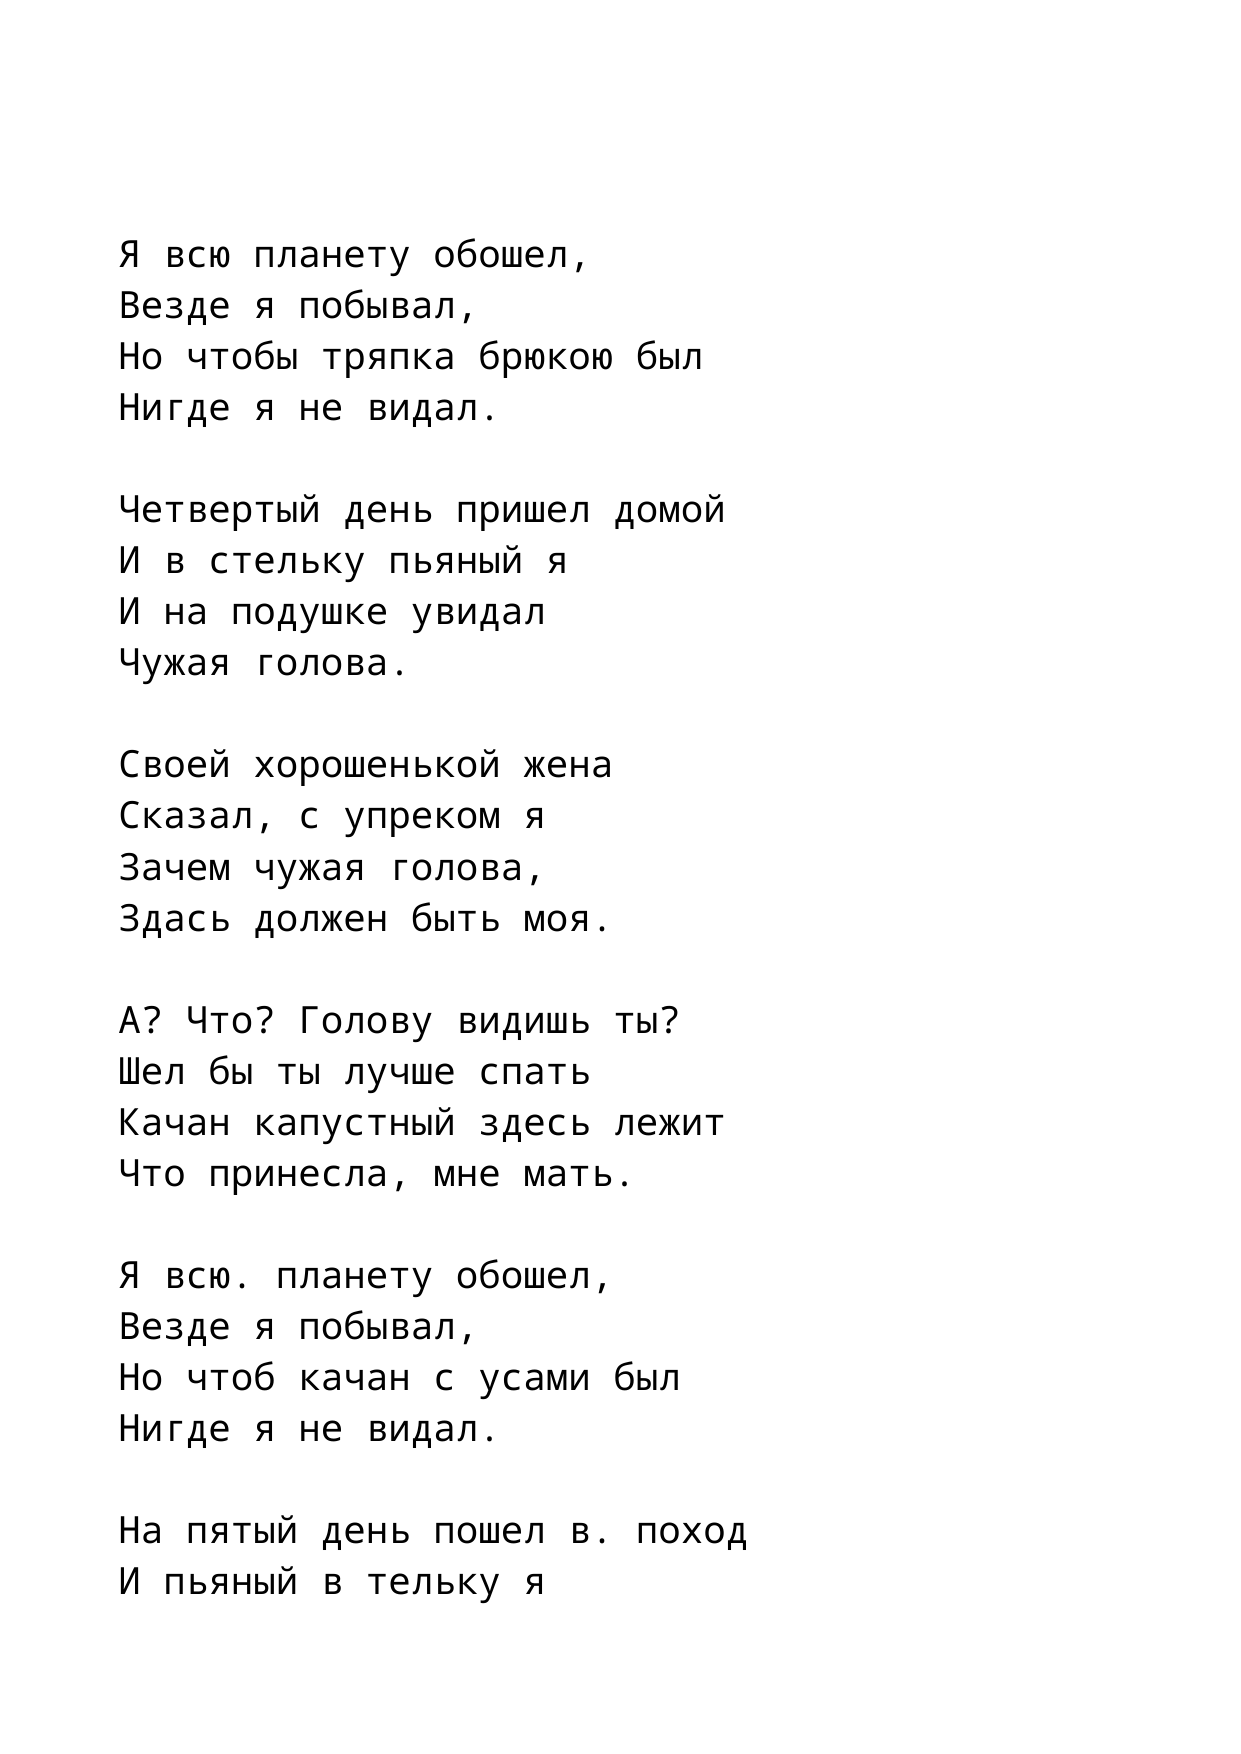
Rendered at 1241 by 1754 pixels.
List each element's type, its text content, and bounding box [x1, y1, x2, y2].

text Сказал, с упреком я [118, 789, 1122, 840]
text Но чтобы тряпка брюкою был [118, 329, 1122, 381]
text Везде я побывал, [118, 1299, 1122, 1350]
text Везде я побывал, [118, 278, 1122, 329]
text Что принесла, мне мать. [118, 1146, 1122, 1197]
text И пьяный в тельку я [118, 1554, 1122, 1606]
text Здась должен быть моя. [118, 891, 1122, 942]
text Чужая голова. [118, 636, 1122, 687]
text И на подушке увидал [118, 585, 1122, 636]
text И в стельку пьяный я [118, 534, 1122, 585]
text Нигде я не видал. [118, 381, 1122, 432]
text Своей хорошенькой жена [118, 738, 1122, 789]
text Качан капустный здесь лежит [118, 1095, 1122, 1146]
text А? Что? Голову видишь ты? [118, 993, 1122, 1044]
text Я всю планету обошел, [118, 227, 1122, 278]
text На пятый день пошел в. поход [118, 1503, 1122, 1554]
text Шел бы ты лучше спать [118, 1044, 1122, 1095]
text Я всю. планету обошел, [118, 1248, 1122, 1299]
text Зачем чужая голова, [118, 840, 1122, 891]
text Нигде я не видал. [118, 1401, 1122, 1452]
text Но чтоб качан с усами был [118, 1350, 1122, 1401]
text Четвертый день пришел домой [118, 483, 1122, 534]
